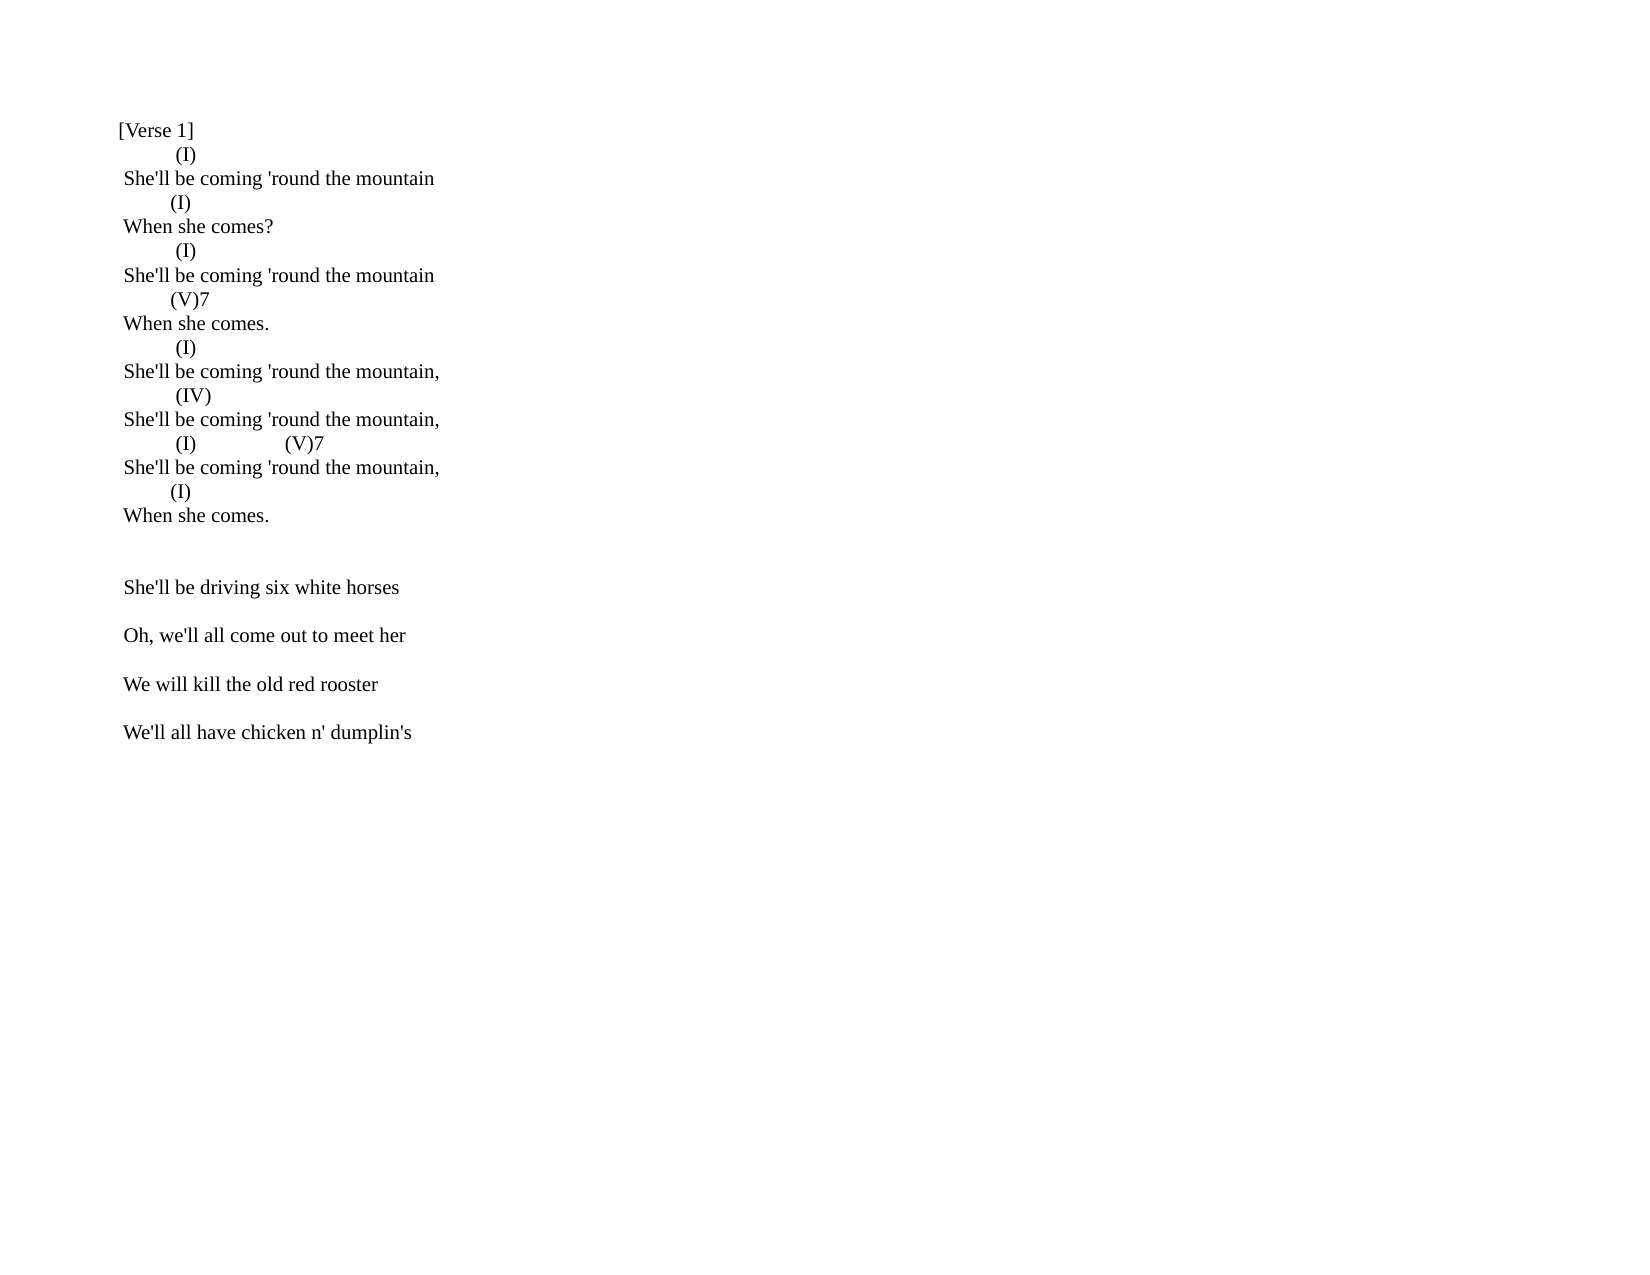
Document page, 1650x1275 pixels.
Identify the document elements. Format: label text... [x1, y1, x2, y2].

text When she comes? [118, 214, 810, 238]
text (IV) [118, 383, 810, 407]
text We'll all have chicken n' dumplin's [118, 720, 810, 744]
text She'll be coming 'round the mountain, [118, 455, 810, 479]
text (I) [118, 190, 810, 214]
text She'll be coming 'round the mountain, [118, 407, 810, 431]
text (I) [118, 142, 810, 166]
text (I) [118, 479, 810, 503]
text (I) [118, 335, 810, 359]
text She'll be coming 'round the mountain, [118, 359, 810, 383]
text (I) [118, 238, 810, 262]
text When she comes. [118, 503, 810, 527]
text She'll be driving six white horses [118, 575, 810, 599]
text We will kill the old red rooster [118, 672, 810, 696]
text [Verse 1] [118, 118, 810, 142]
text (I) (V)7 [118, 431, 810, 455]
text She'll be coming 'round the mountain [118, 262, 810, 287]
text She'll be coming 'round the mountain [118, 166, 810, 190]
text Oh, we'll all come out to meet her [118, 623, 810, 647]
text (V)7 [118, 287, 810, 311]
text When she comes. [118, 311, 810, 335]
